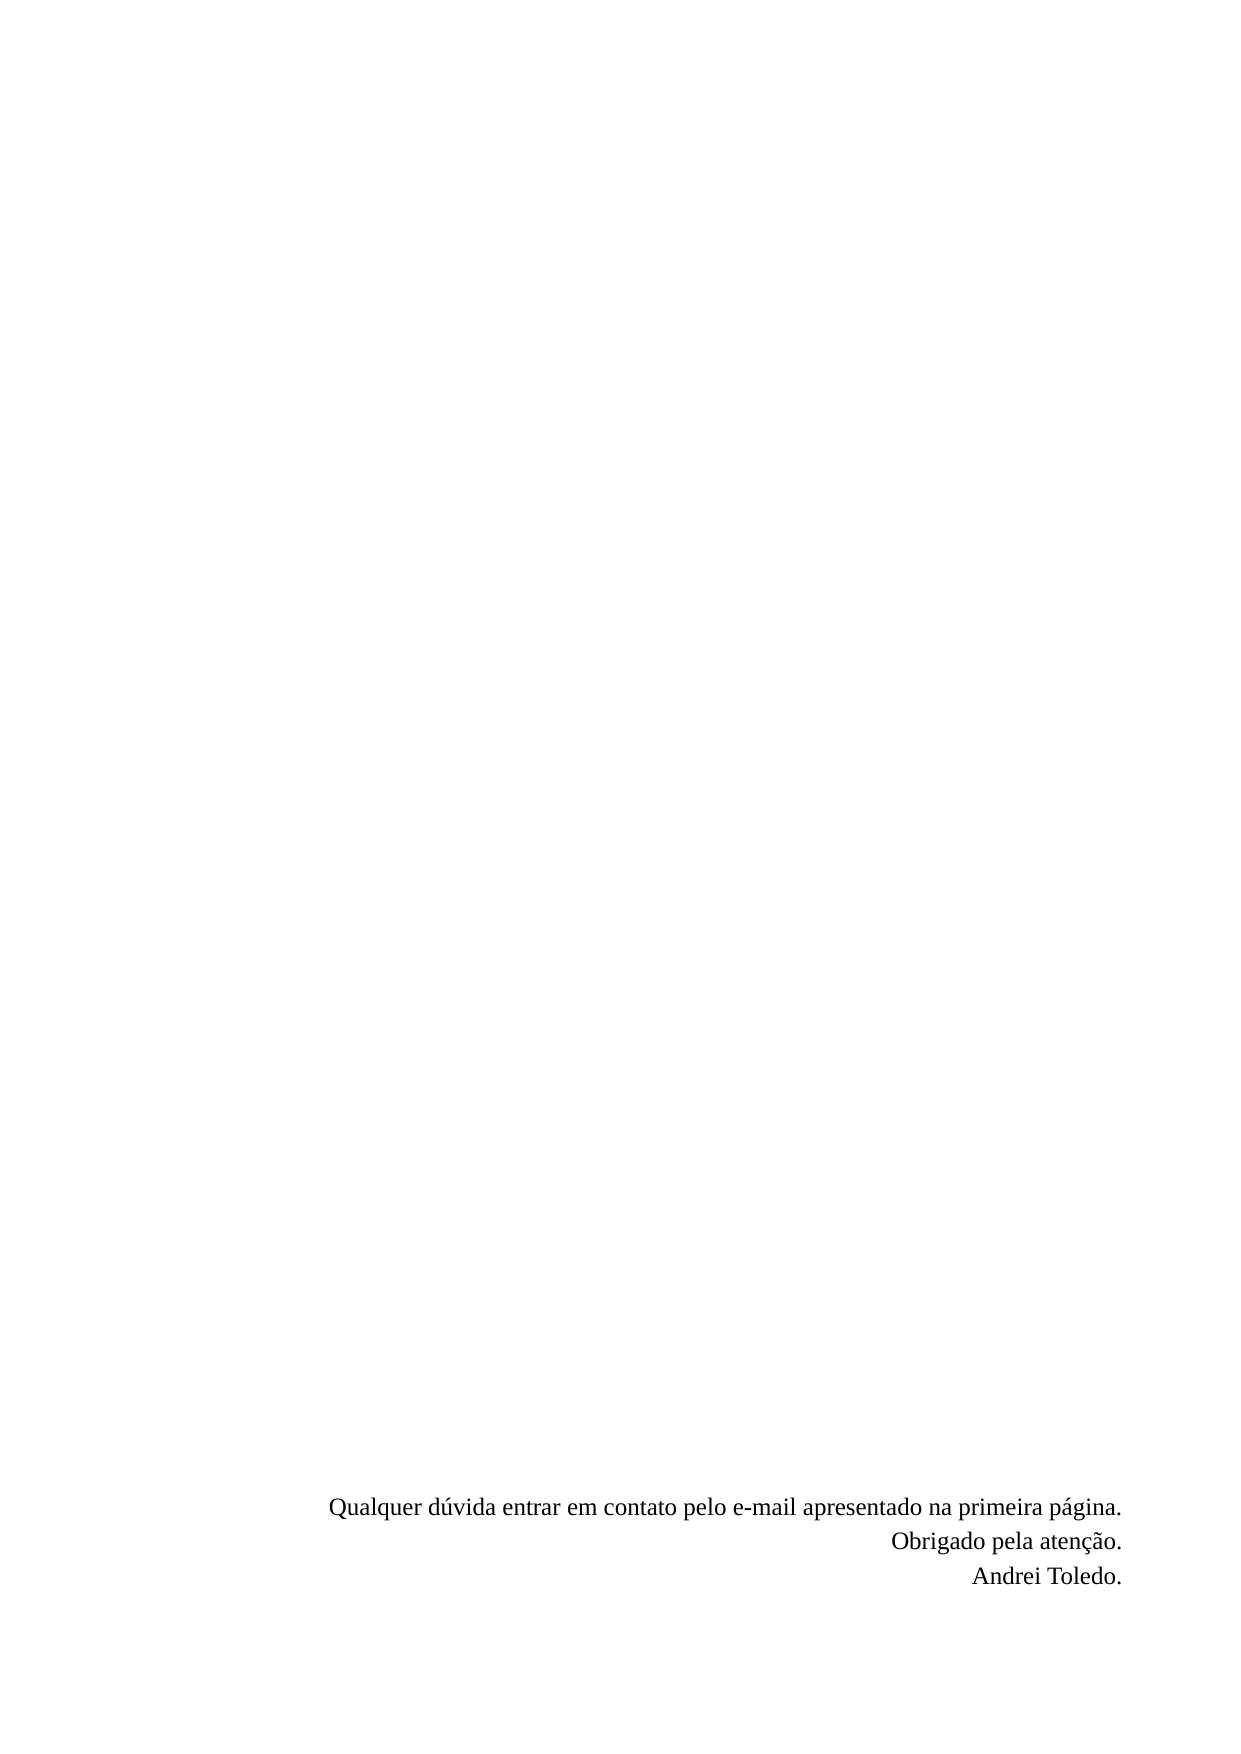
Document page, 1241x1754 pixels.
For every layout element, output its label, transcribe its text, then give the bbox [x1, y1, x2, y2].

text Qualquer dúvida entrar em contato pelo e-mail apresentado na primeira página. Obrigado pela atenção. Andrei Toledo. [118, 1492, 1122, 1589]
